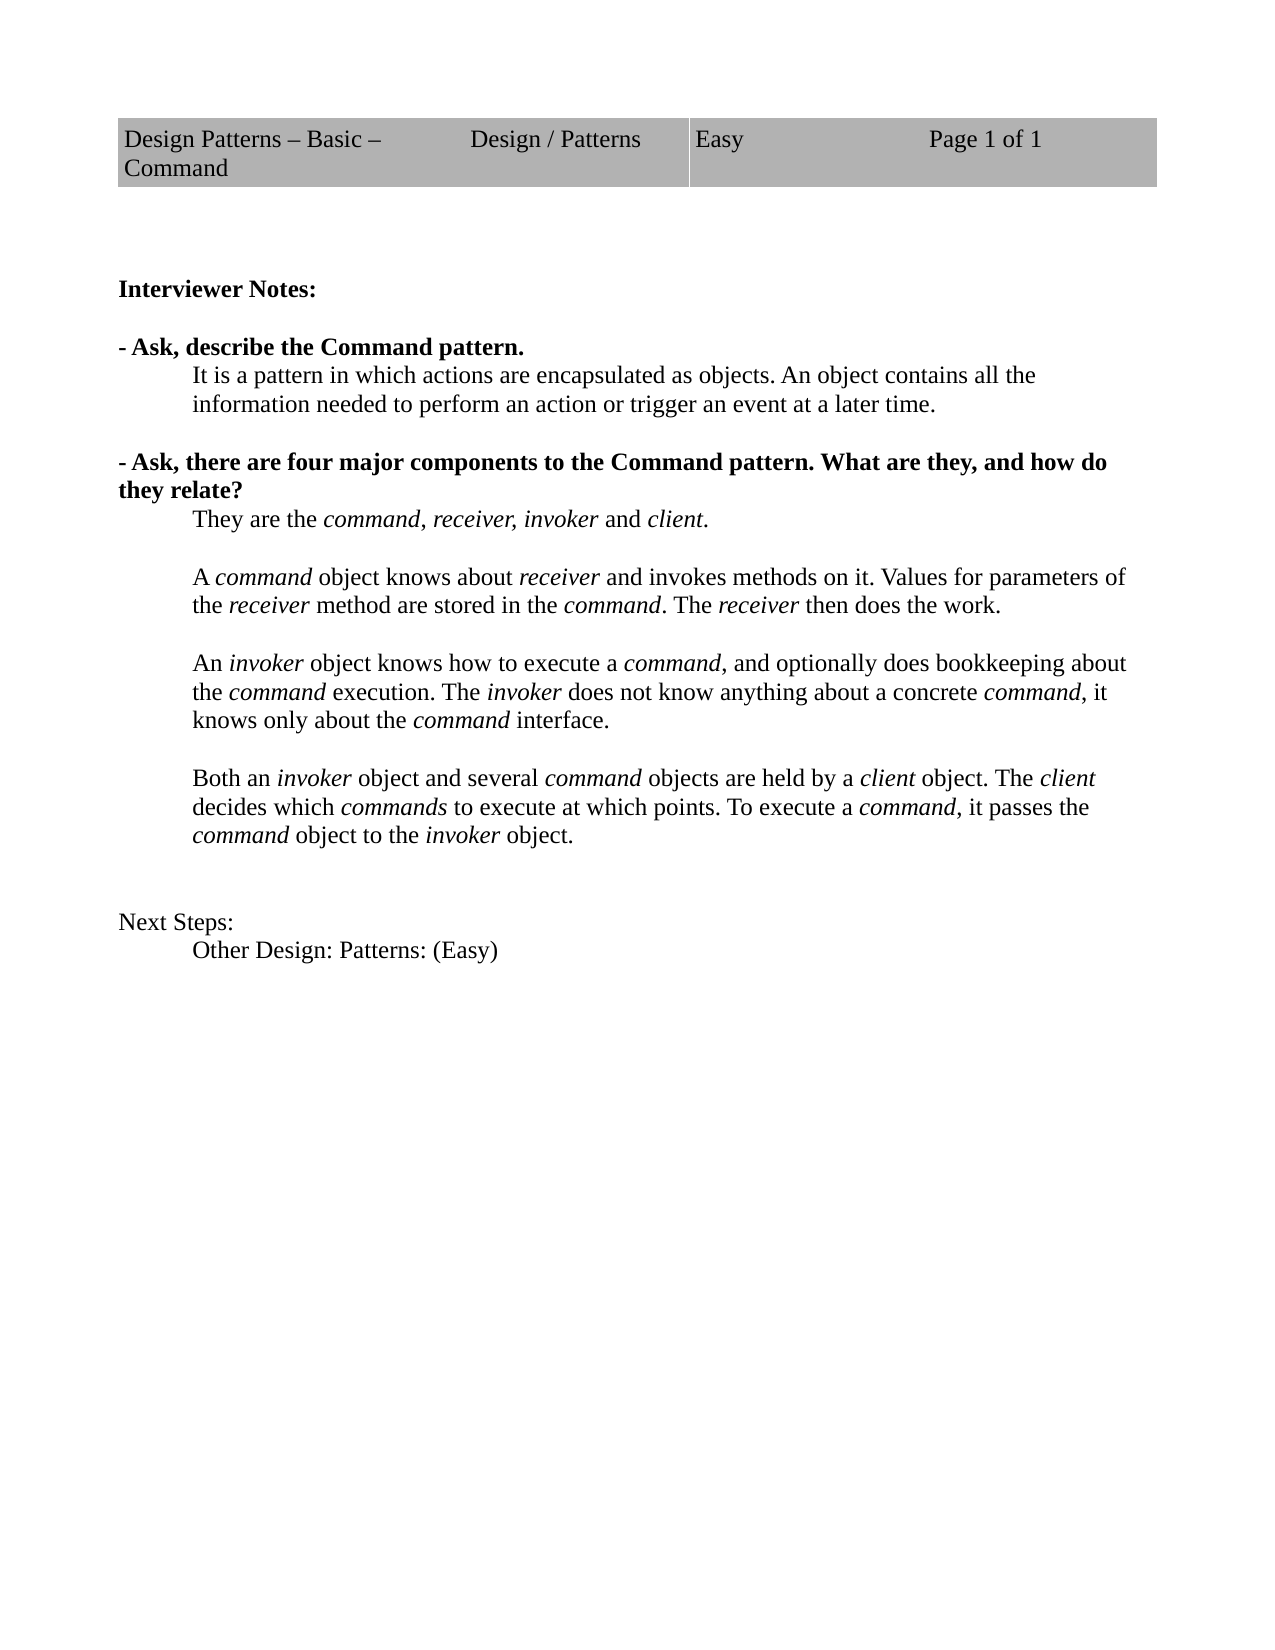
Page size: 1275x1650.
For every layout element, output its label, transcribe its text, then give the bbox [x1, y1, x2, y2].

text Both an invoker object and several command objects are held by a client object. The client decides which commands to execute at which points. To execute a command, it passes the command object to the invoker object. [192, 763, 1157, 849]
text - Ask, describe the Command pattern. [118, 332, 1157, 360]
text Interviewer Notes: [118, 274, 1157, 303]
text A command object knows about receiver and invokes methods on it. Values for parameters of the receiver method are stored in the command. The receiver then does the work. [192, 562, 1157, 619]
text They are the command, receiver, invoker and client. [192, 504, 1157, 533]
text Other Design: Patterns: (Easy) [118, 935, 1157, 964]
text An invoker object knows how to execute a command, and optionally does bookkeeping about the command execution. The invoker does not know anything about a concrete command, it knows only about the command interface. [192, 648, 1157, 734]
text - Ask, there are four major components to the Command pattern. What are they, and how do they relate? [118, 447, 1157, 504]
text It is a pattern in which actions are encapsulated as objects. An object contains all the information needed to perform an action or trigger an event at a later time. [192, 360, 1157, 418]
text Next Steps: [118, 907, 1157, 935]
